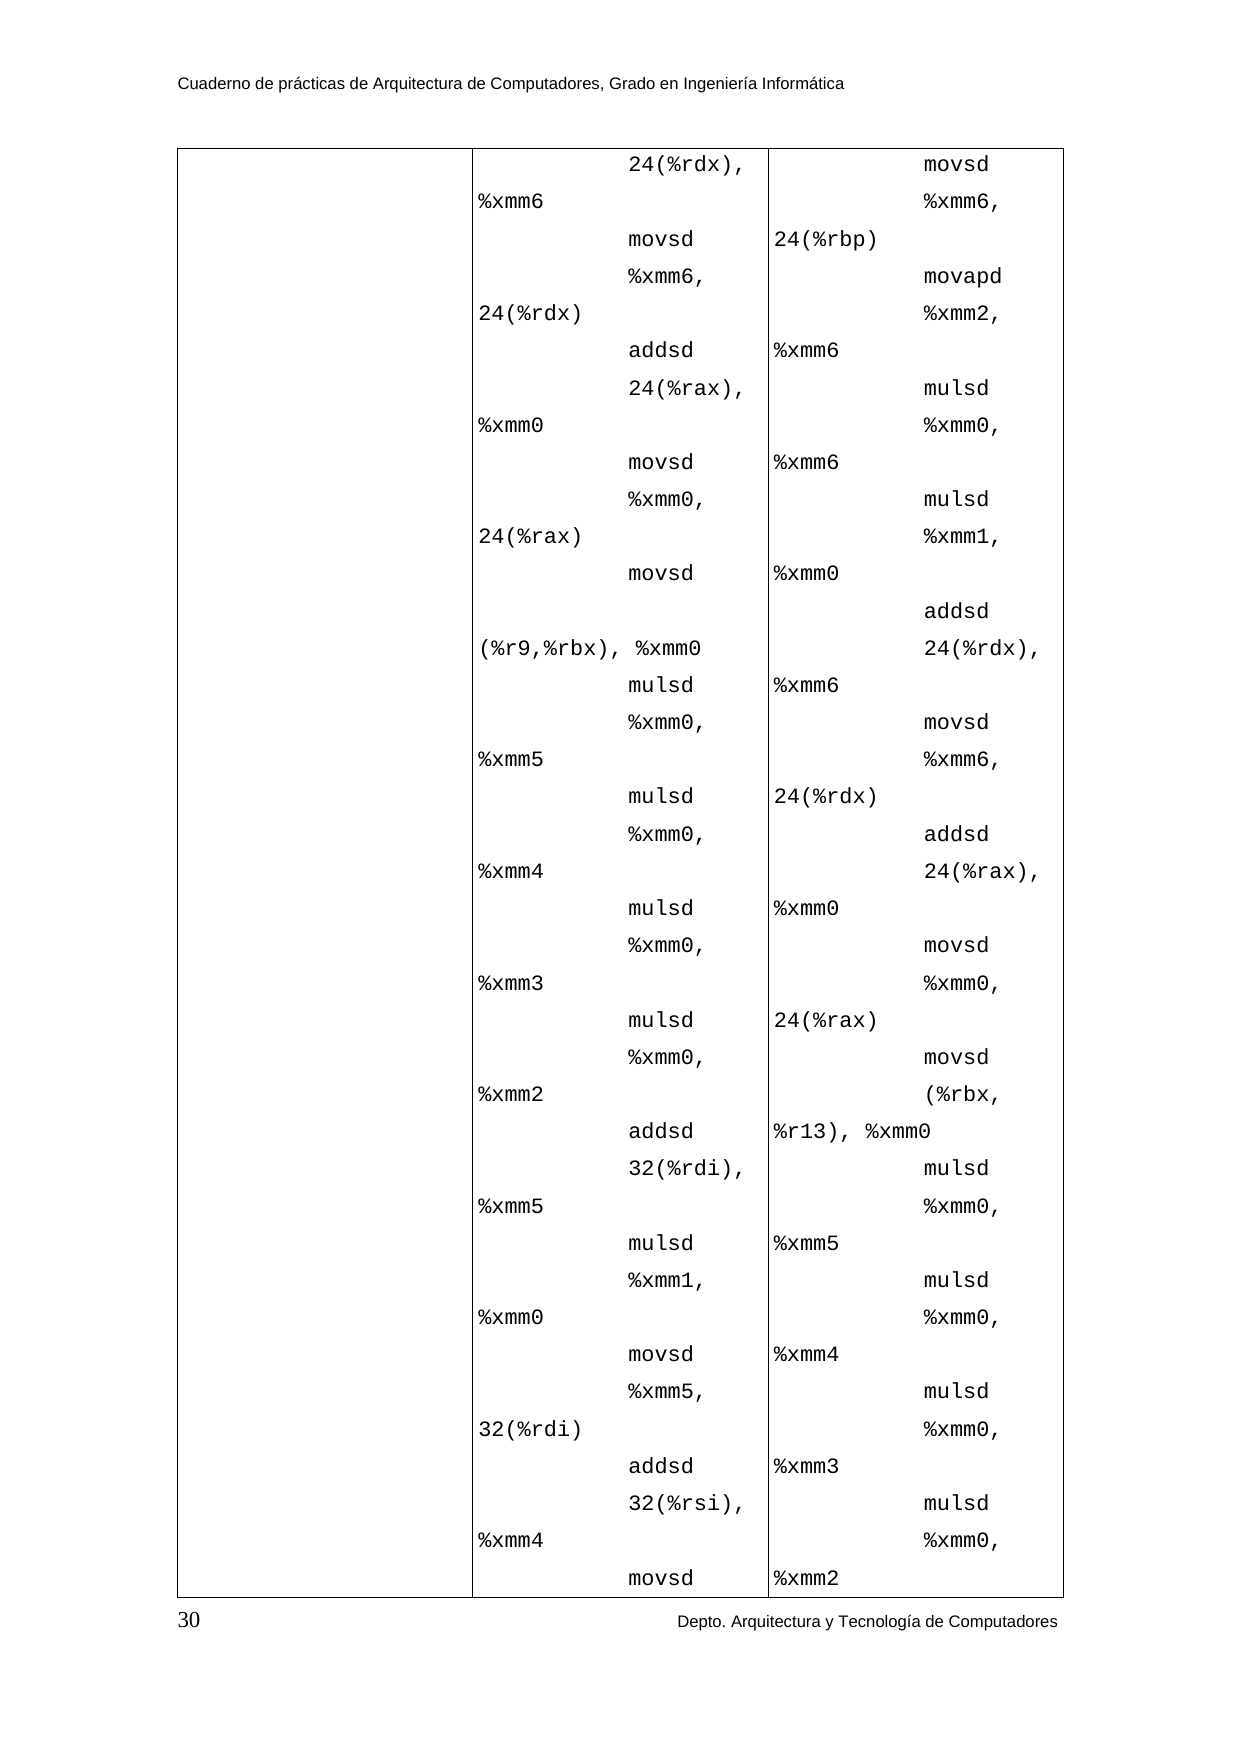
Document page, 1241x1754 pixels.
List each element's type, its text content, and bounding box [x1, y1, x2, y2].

table_cell [178, 149, 472, 1597]
table_cell 24(%rdx), %xmm6 movsd %xmm6, 24(%rdx) addsd 24(%rax), %xmm0 movsd %xmm0, 24(%rax) movsd (%r9,%rbx), %xmm0 mulsd %xmm0, %xmm5 mulsd %xmm0, %xmm4 mulsd %xmm0, %xmm3 mulsd %xmm0, %xmm2 addsd 32(%rdi), %xmm5 mulsd %xmm1, %xmm0 movsd %xmm5, 32(%rdi) addsd 32(%rsi), %xmm4 movsd [473, 149, 768, 1597]
table_cell movsd %xmm6, 24(%rbp) movapd %xmm2, %xmm6 mulsd %xmm0, %xmm6 mulsd %xmm1, %xmm0 addsd 24(%rdx), %xmm6 movsd %xmm6, 24(%rdx) addsd 24(%rax), %xmm0 movsd %xmm0, 24(%rax) movsd (%rbx,%r13), %xmm0 mulsd %xmm0, %xmm5 mulsd %xmm0, %xmm4 mulsd %xmm0, %xmm3 mulsd %xmm0, %xmm2 [769, 149, 1063, 1597]
